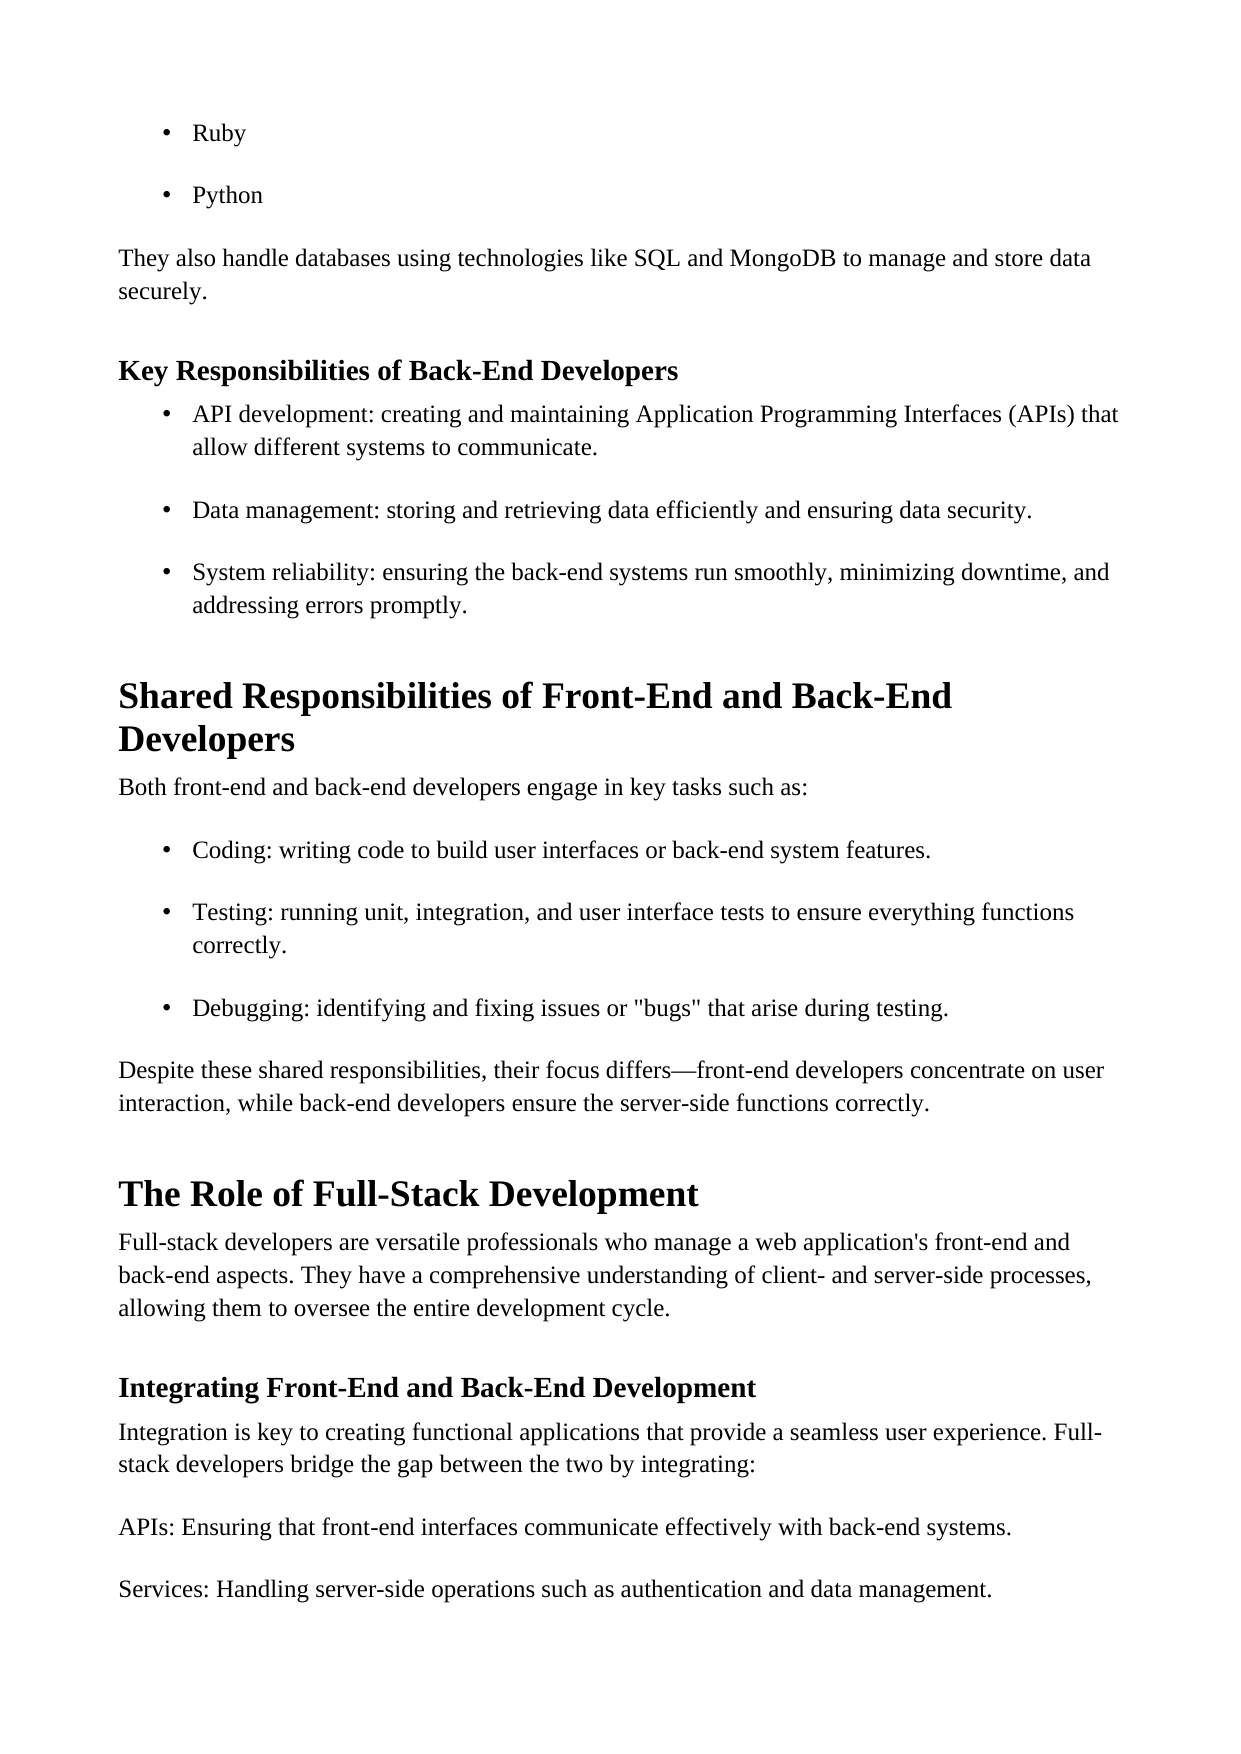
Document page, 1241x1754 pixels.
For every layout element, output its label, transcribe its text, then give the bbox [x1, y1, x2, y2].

list Python [162, 181, 1122, 209]
text Services: Handling server-side operations such as authentication and data management. [118, 1574, 1122, 1603]
list Testing: running unit, integration, and user interface tests to ensure everything functions correctly. [162, 897, 1122, 959]
text They also handle databases using technologies like SQL and MongoDB to manage and store data securely. [118, 243, 1122, 305]
list Coding: writing code to build user interfaces or back-end system features. [162, 835, 1122, 864]
subtitle Shared Responsibilities of Front-End and Back-End Developers [118, 674, 1122, 760]
text Both front-end and back-end developers engage in key tasks such as: [118, 772, 1122, 801]
list System reliability: ensuring the back-end systems run smoothly, minimizing downtime, and addressing errors promptly. [162, 557, 1122, 619]
text APIs: Ensuring that front-end interfaces communicate effectively with back-end systems. [118, 1512, 1122, 1541]
text Integration is key to creating functional applications that provide a seamless user experience. Full-stack developers bridge the gap between the two by integrating: [118, 1417, 1122, 1478]
list Debugging: identifying and fixing issues or "bugs" that arise during testing. [162, 993, 1122, 1022]
subtitle Key Responsibilities of Back-End Developers [118, 353, 1122, 387]
list Ruby [162, 118, 1122, 147]
text Full-stack developers are versatile professionals who manage a web application's front-end and back-end aspects. They have a comprehensive understanding of client- and server-side processes, allowing them to oversee the entire development cycle. [118, 1227, 1122, 1322]
text Despite these shared responsibilities, their focus differs—front-end developers concentrate on user interaction, while back-end developers ensure the server-side functions correctly. [118, 1055, 1122, 1117]
subtitle The Role of Full-Stack Development [118, 1172, 1122, 1215]
subtitle Integrating Front-End and Back-End Development [118, 1371, 1122, 1404]
list Data management: storing and retrieving data efficiently and ensuring data security. [162, 495, 1122, 523]
list API development: creating and maintaining Application Programming Interfaces (APIs) that allow different systems to communicate. [162, 399, 1122, 461]
